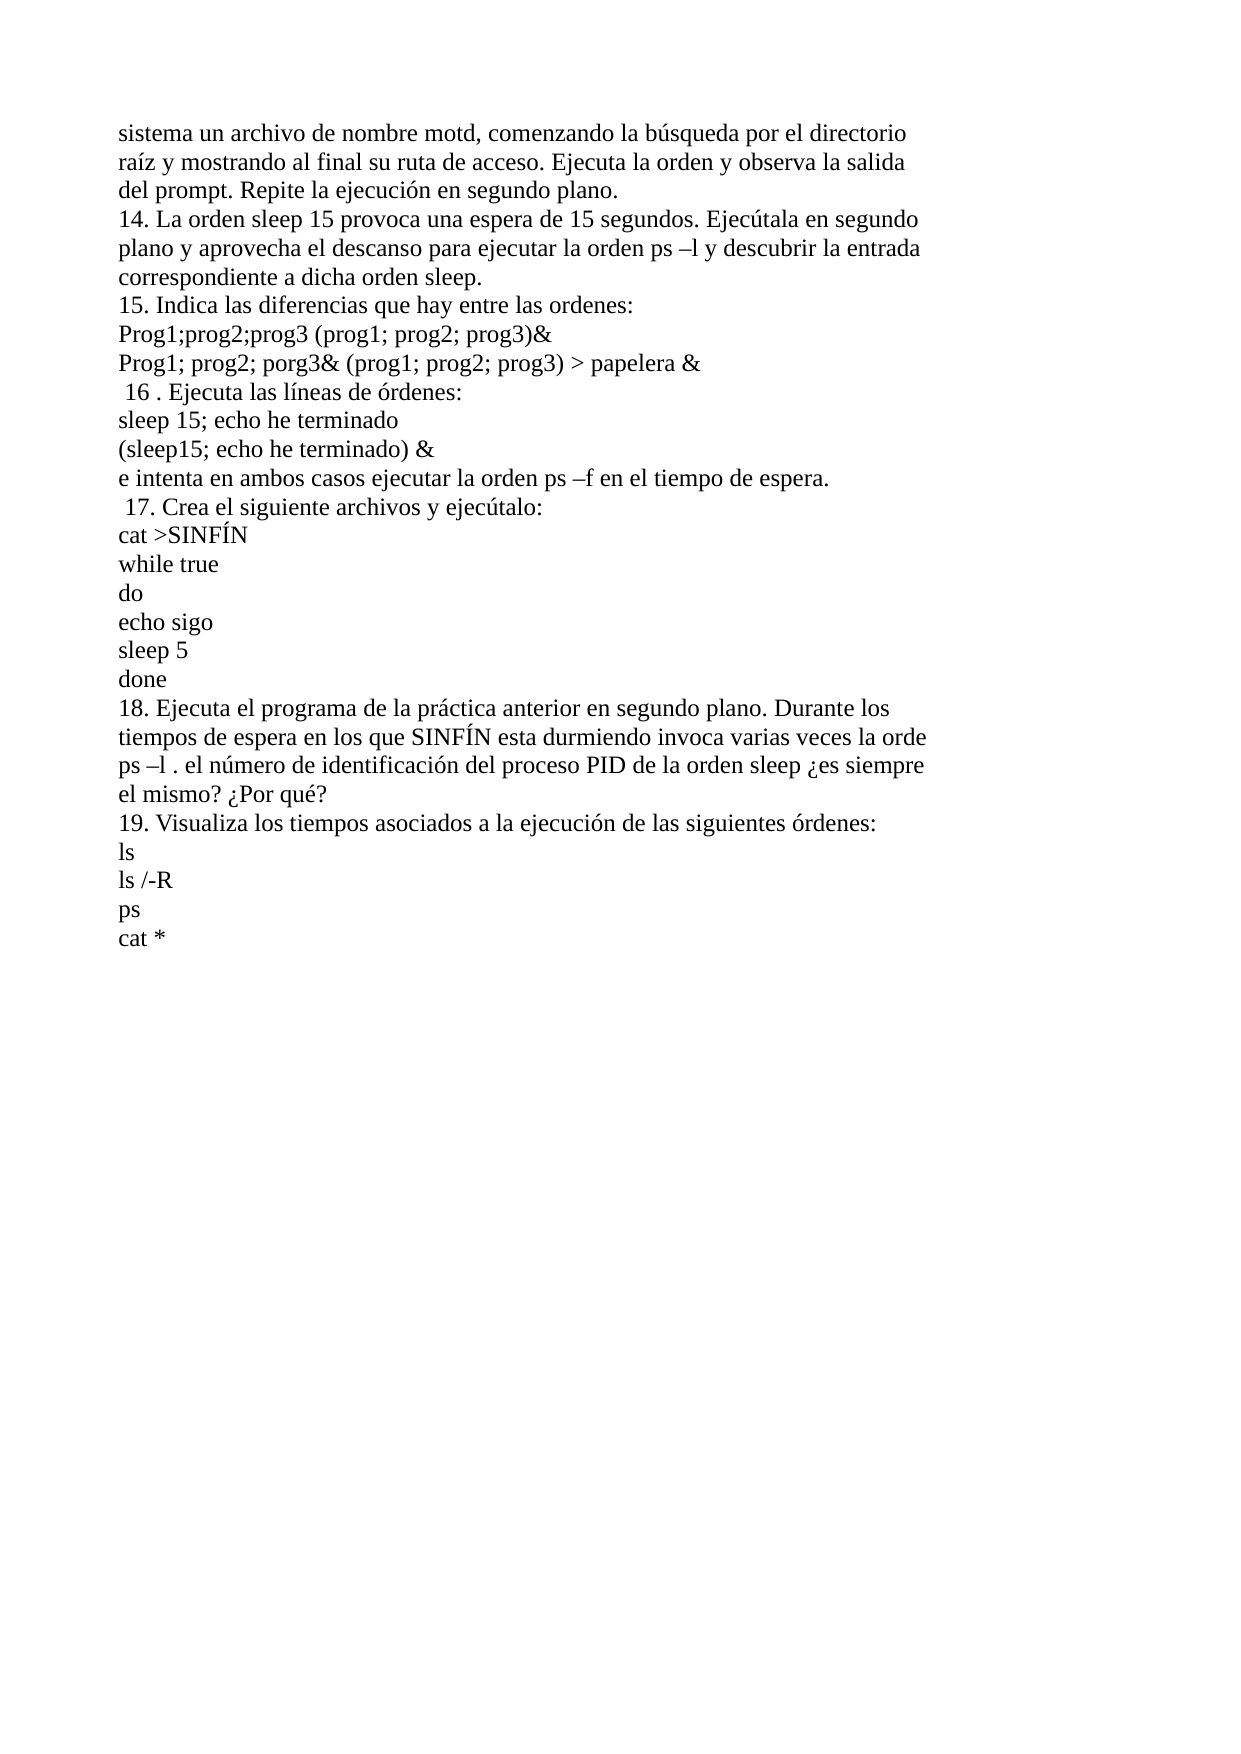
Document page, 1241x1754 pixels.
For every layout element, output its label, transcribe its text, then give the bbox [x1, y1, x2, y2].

text while true [118, 549, 1122, 578]
text del prompt. Repite la ejecución en segundo plano. [118, 176, 1122, 204]
text ps [118, 894, 1122, 923]
text ls [118, 837, 1122, 866]
text do [118, 578, 1122, 607]
text sistema un archivo de nombre motd, comenzando la búsqueda por el directorio [118, 118, 1122, 147]
text tiempos de espera en los que SINFÍN esta durmiendo invoca varias veces la orde [118, 722, 1122, 751]
text ps –l . el número de identificación del proceso PID de la orden sleep ¿es siempre [118, 751, 1122, 779]
text (sleep15; echo he terminado) & [118, 434, 1122, 463]
text plano y aprovecha el descanso para ejecutar la orden ps –l y descubrir la entrada [118, 233, 1122, 262]
text done [118, 664, 1122, 693]
text el mismo? ¿Por qué? [118, 779, 1122, 808]
text cat * [118, 923, 1122, 952]
text Prog1; prog2; porg3& (prog1; prog2; prog3) > papelera & [118, 348, 1122, 377]
text 16 . Ejecuta las líneas de órdenes: [118, 377, 1122, 406]
text Prog1;prog2;prog3 (prog1; prog2; prog3)& [118, 319, 1122, 348]
text 19. Visualiza los tiempos asociados a la ejecución de las siguientes órdenes: [118, 808, 1122, 837]
text correspondiente a dicha orden sleep. [118, 262, 1122, 291]
text 18. Ejecuta el programa de la práctica anterior en segundo plano. Durante los [118, 693, 1122, 722]
text sleep 15; echo he terminado [118, 406, 1122, 434]
text echo sigo [118, 607, 1122, 636]
text 17. Crea el siguiente archivos y ejecútalo: [118, 492, 1122, 521]
text ls /-R [118, 866, 1122, 894]
text 15. Indica las diferencias que hay entre las ordenes: [118, 291, 1122, 319]
text cat >SINFÍN [118, 521, 1122, 549]
text e intenta en ambos casos ejecutar la orden ps –f en el tiempo de espera. [118, 463, 1122, 492]
text sleep 5 [118, 636, 1122, 664]
text 14. La orden sleep 15 provoca una espera de 15 segundos. Ejecútala en segundo [118, 204, 1122, 233]
text raíz y mostrando al final su ruta de acceso. Ejecuta la orden y observa la salida [118, 147, 1122, 176]
